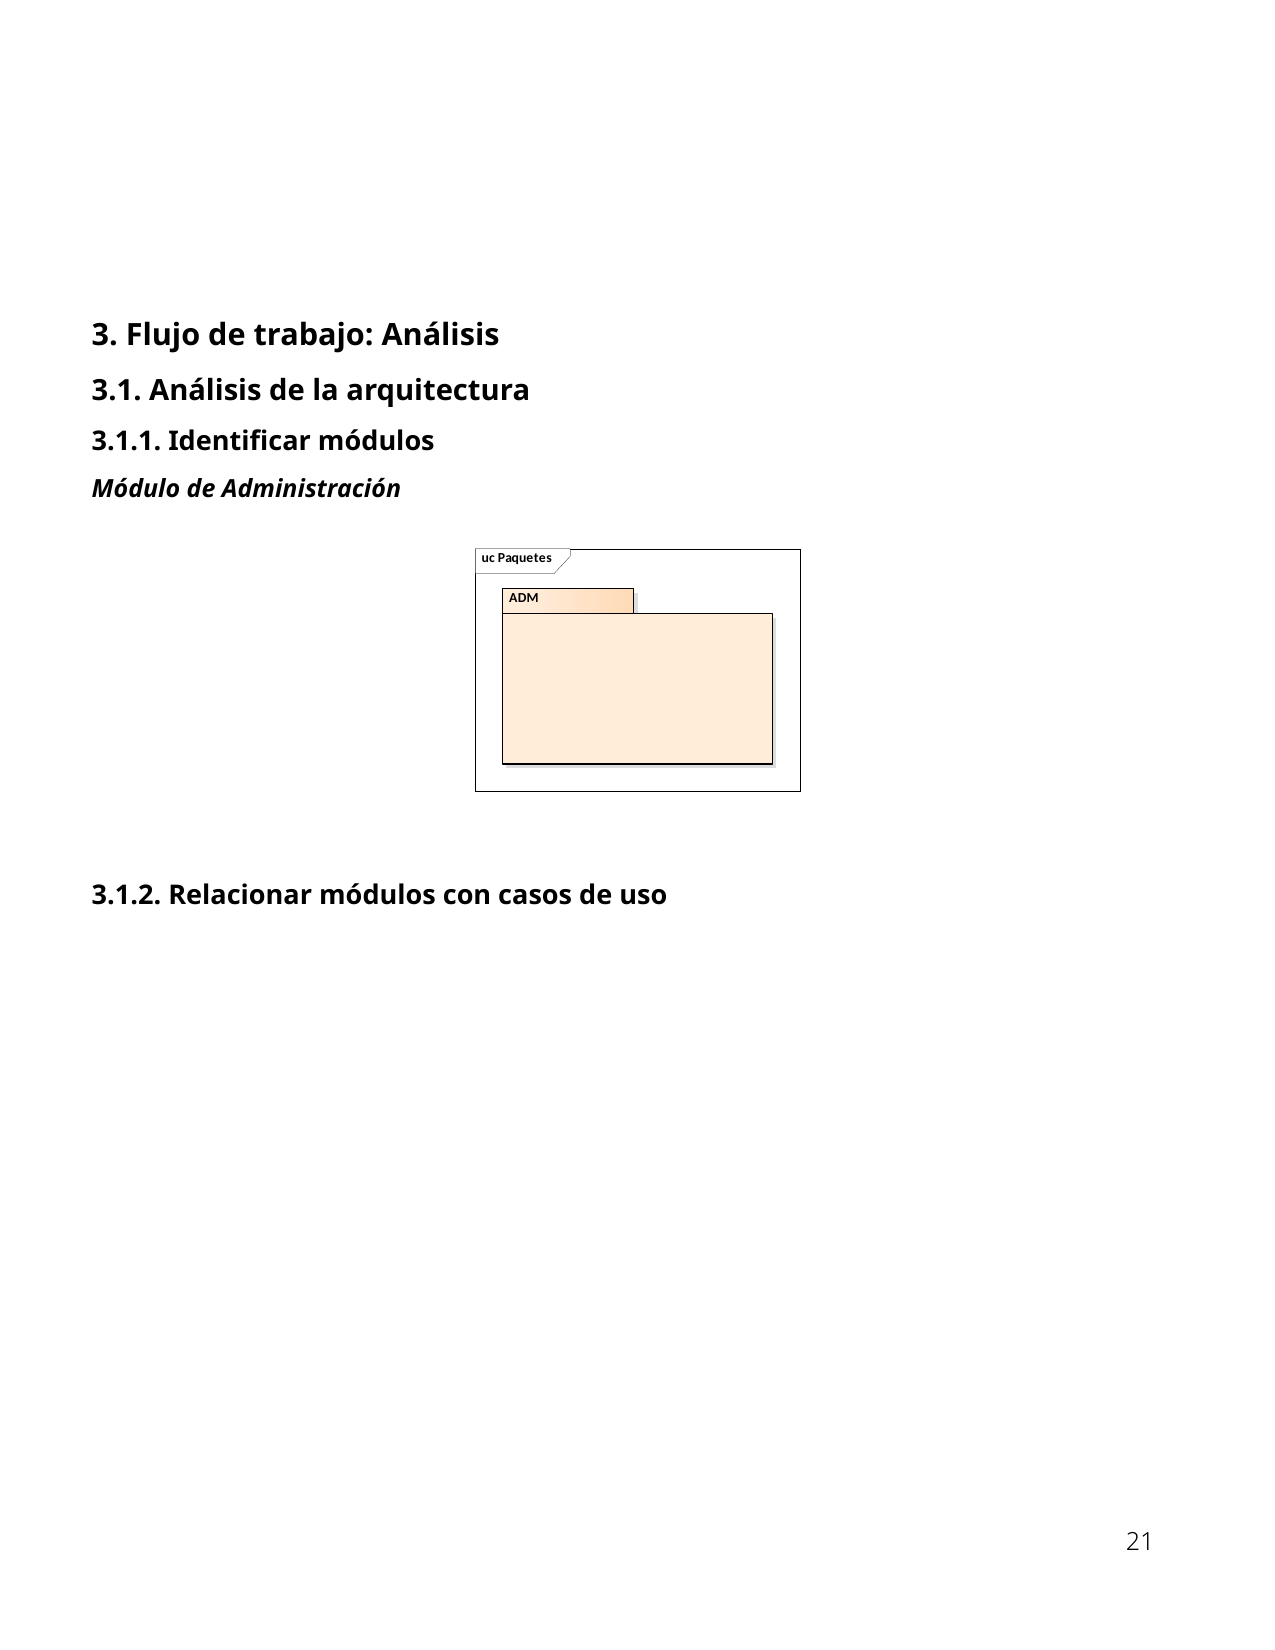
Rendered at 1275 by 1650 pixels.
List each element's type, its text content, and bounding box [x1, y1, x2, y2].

subtitle 3.1. Análisis de la arquitectura [91, 369, 1183, 409]
subtitle 3.1.2. Relacionar módulos con casos de uso [91, 876, 1183, 913]
subtitle 3.1.1. Identificar módulos [91, 421, 1183, 458]
subtitle Módulo de Administración [91, 471, 1183, 505]
subtitle 3. Flujo de trabajo: Análisis [91, 313, 1183, 354]
